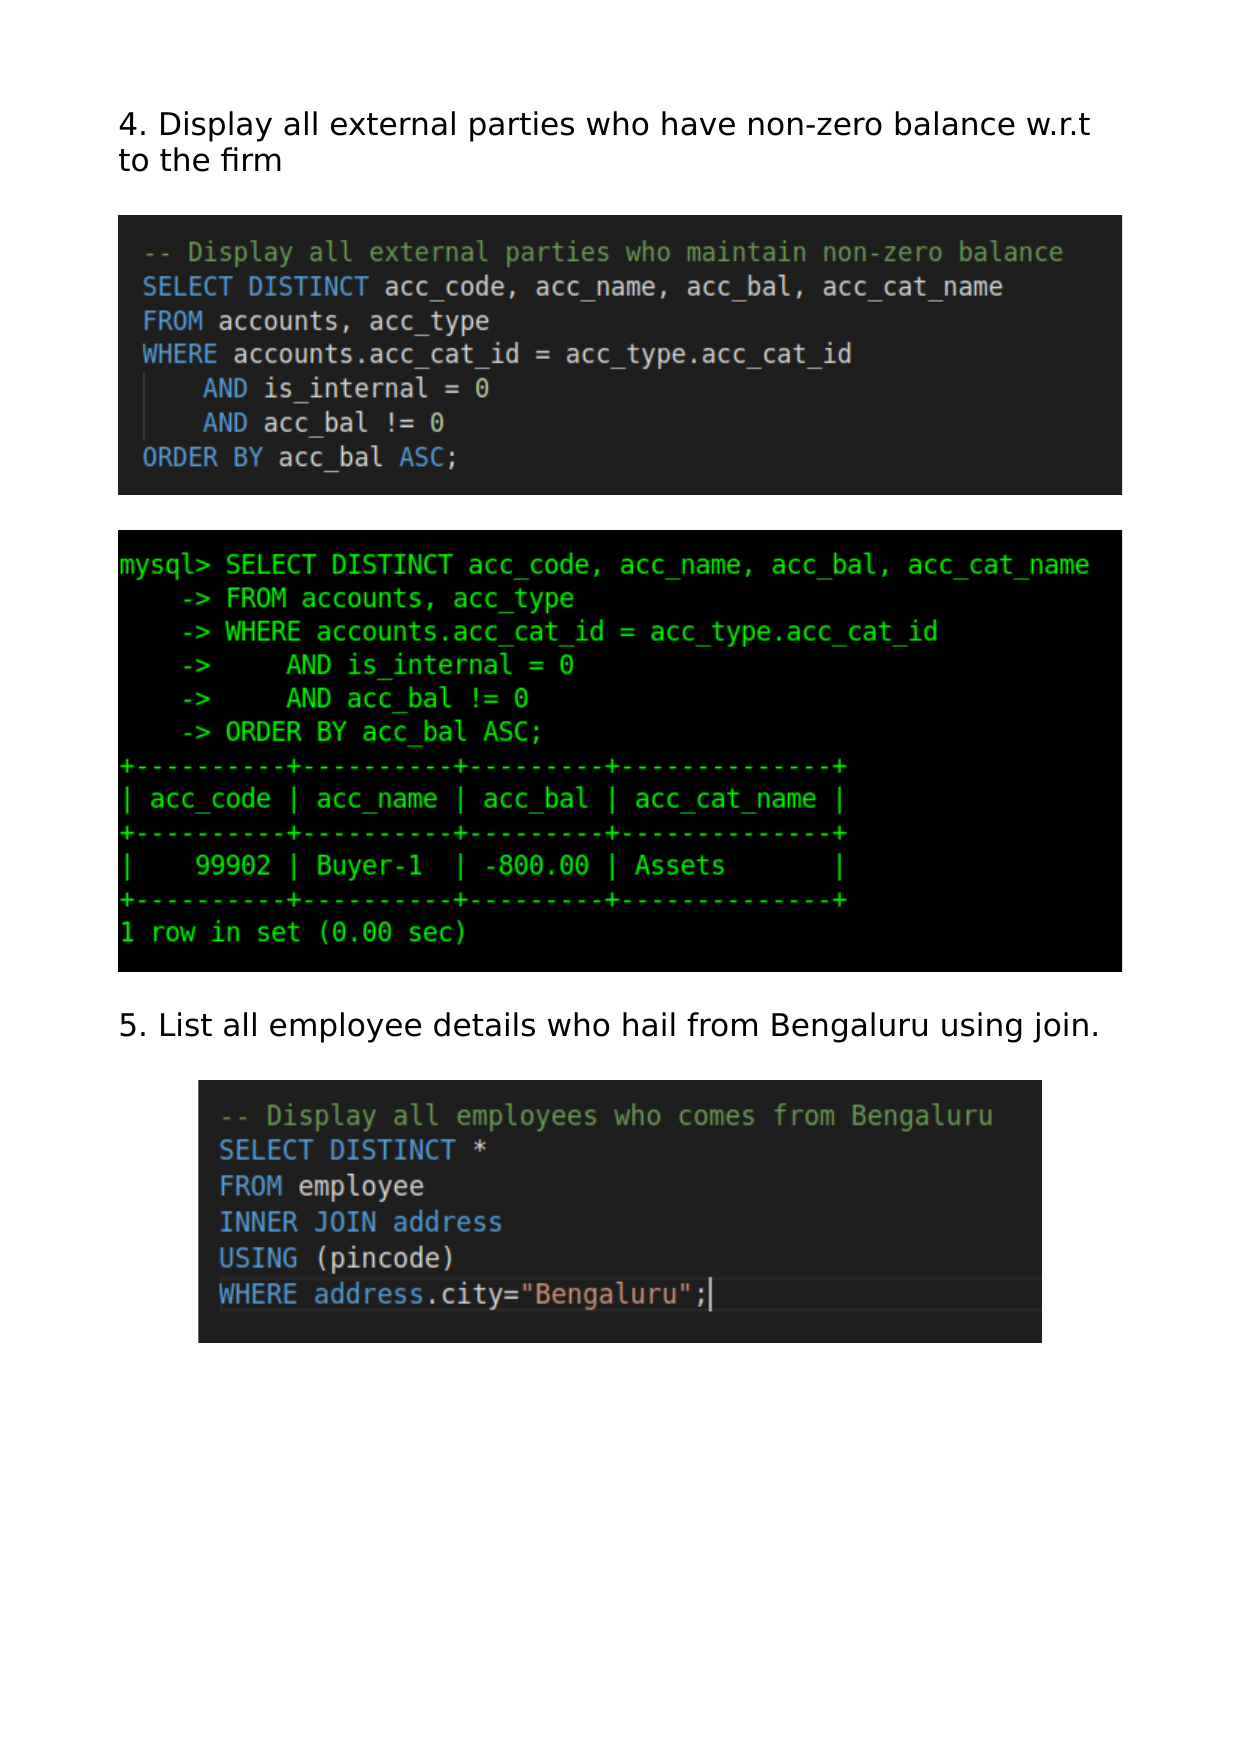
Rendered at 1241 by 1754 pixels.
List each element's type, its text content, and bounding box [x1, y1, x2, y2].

picture [118, 215, 1123, 495]
text 5. List all employee details who hail from Bengaluru using join. [118, 1008, 1122, 1044]
picture [118, 530, 1123, 972]
text 4. Display all external parties who have non-zero balance w.r.t to the firm [118, 106, 1122, 179]
picture [198, 1080, 1042, 1343]
